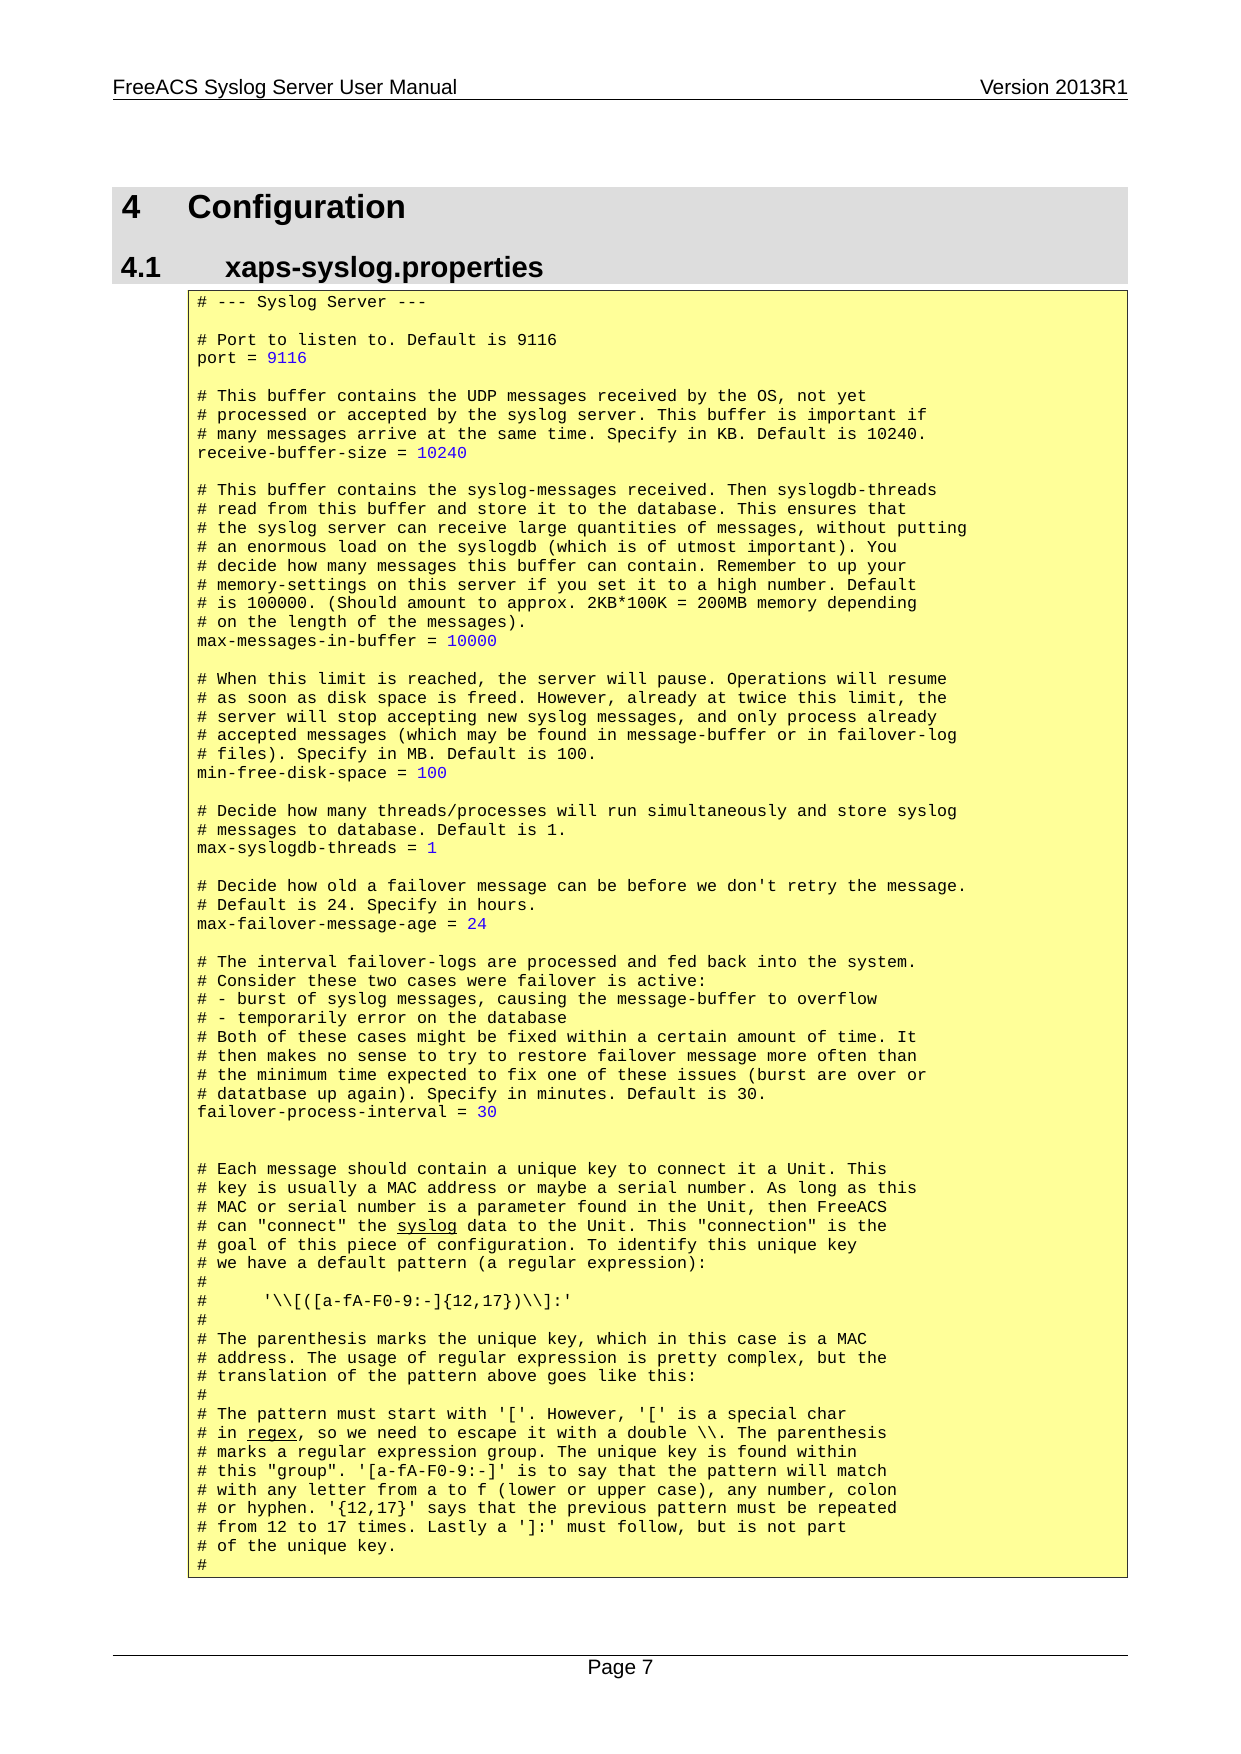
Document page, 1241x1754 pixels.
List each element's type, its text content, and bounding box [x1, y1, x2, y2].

text # The interval failover-logs are processed and fed back into the system. [189, 950, 1127, 969]
text # then makes no sense to try to restore failover message more often than [189, 1044, 1127, 1063]
text # When this limit is reached, the server will pause. Operations will resume [189, 667, 1127, 686]
text # Decide how old a failover message can be before we don't retry the message. [189, 875, 1127, 893]
text max-messages-in-buffer = 10000 [189, 629, 1127, 648]
text # as soon as disk space is freed. However, already at twice this limit, the [189, 686, 1127, 705]
text # The pattern must start with '['. However, '[' is a special char [189, 1403, 1127, 1421]
text # of the unique key. [189, 1534, 1127, 1553]
text # the minimum time expected to fix one of these issues (burst are over or [189, 1063, 1127, 1082]
text # - burst of syslog messages, causing the message-buffer to overflow [189, 988, 1127, 1007]
text # Decide how many threads/processes will run simultaneously and store syslog [189, 799, 1127, 818]
text # The parenthesis marks the unique key, which in this case is a MAC [189, 1327, 1127, 1346]
text # accepted messages (which may be found in message-buffer or in failover-log [189, 724, 1127, 743]
text # [189, 1271, 1127, 1289]
text # marks a regular expression group. The unique key is found within [189, 1440, 1127, 1459]
text # files). Specify in MB. Default is 100. [189, 743, 1127, 762]
text # an enormous load on the syslogdb (which is of utmost important). You [189, 535, 1127, 554]
text # This buffer contains the UDP messages received by the OS, not yet [189, 384, 1127, 403]
text # in regex, so we need to escape it with a double \\. The parenthesis [189, 1421, 1127, 1440]
text # datatbase up again). Specify in minutes. Default is 30. [189, 1082, 1127, 1101]
text max-syslogdb-threads = 1 [189, 837, 1127, 856]
text # Default is 24. Specify in hours. [189, 893, 1127, 912]
text # translation of the pattern above goes like this: [189, 1365, 1127, 1384]
text # with any letter from a to f (lower or upper case), any number, colon [189, 1478, 1127, 1497]
text # memory-settings on this server if you set it to a high number. Default [189, 573, 1127, 592]
text # Both of these cases might be fixed within a certain amount of time. It [189, 1026, 1127, 1044]
text # goal of this piece of configuration. To identify this unique key [189, 1233, 1127, 1252]
text # address. The usage of regular expression is pretty complex, but the [189, 1346, 1127, 1365]
text # [189, 1553, 1127, 1577]
text # '\\[([a-fA-F0-9:-]{12,17})\\]:' [189, 1289, 1127, 1308]
text # on the length of the messages). [189, 611, 1127, 629]
text max-failover-message-age = 24 [189, 912, 1127, 931]
subtitle Configuration [112, 187, 1128, 225]
text # we have a default pattern (a regular expression): [189, 1252, 1127, 1271]
text # - temporarily error on the database [189, 1007, 1127, 1026]
text # [189, 1308, 1127, 1327]
text # read from this buffer and store it to the database. This ensures that [189, 498, 1127, 516]
text # server will stop accepting new syslog messages, and only process already [189, 705, 1127, 724]
text failover-process-interval = 30 [189, 1101, 1127, 1120]
subtitle xaps-syslog.properties [112, 250, 1128, 284]
text receive-buffer-size = 10240 [189, 441, 1127, 460]
text # can "connect" the syslog data to the Unit. This "connection" is the [189, 1214, 1127, 1233]
text # Consider these two cases were failover is active: [189, 969, 1127, 988]
text port = 9116 [189, 347, 1127, 366]
text # the syslog server can receive large quantities of messages, without putting [189, 516, 1127, 535]
text # This buffer contains the syslog-messages received. Then syslogdb-threads [189, 479, 1127, 498]
text # messages to database. Default is 1. [189, 818, 1127, 837]
text # MAC or serial number is a parameter found in the Unit, then FreeACS [189, 1195, 1127, 1214]
text # many messages arrive at the same time. Specify in KB. Default is 10240. [189, 422, 1127, 441]
text min-free-disk-space = 100 [189, 762, 1127, 780]
text # Each message should contain a unique key to connect it a Unit. This [189, 1157, 1127, 1176]
text # key is usually a MAC address or maybe a serial number. As long as this [189, 1176, 1127, 1195]
text # Port to listen to. Default is 9116 [189, 328, 1127, 347]
text # processed or accepted by the syslog server. This buffer is important if [189, 403, 1127, 422]
text # decide how many messages this buffer can contain. Remember to up your [189, 554, 1127, 573]
text # --- Syslog Server --- [189, 291, 1127, 309]
text # from 12 to 17 times. Lastly a ']:' must follow, but is not part [189, 1516, 1127, 1534]
text # this "group". '[a-fA-F0-9:-]' is to say that the pattern will match [189, 1459, 1127, 1478]
text # is 100000. (Should amount to approx. 2KB*100K = 200MB memory depending [189, 592, 1127, 611]
text # [189, 1384, 1127, 1403]
text # or hyphen. '{12,17}' says that the previous pattern must be repeated [189, 1497, 1127, 1516]
